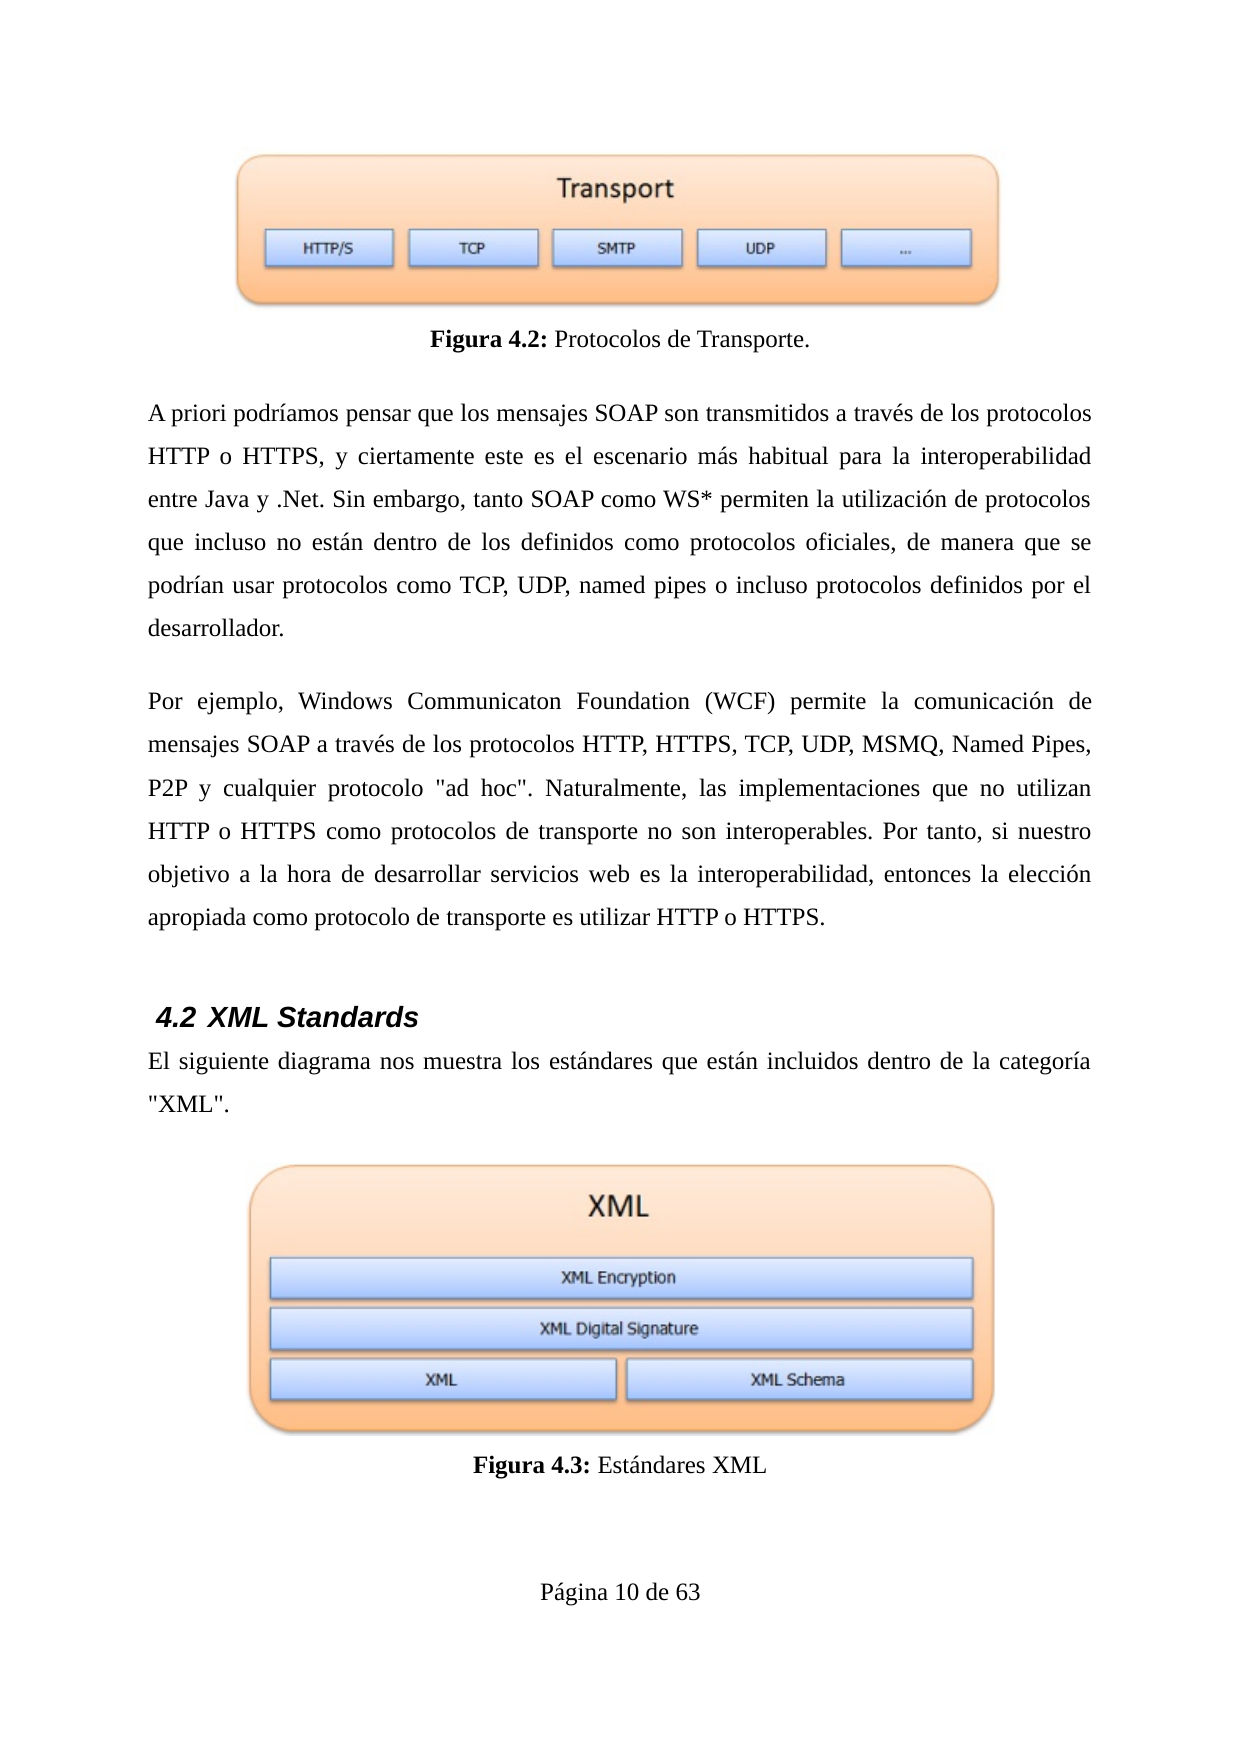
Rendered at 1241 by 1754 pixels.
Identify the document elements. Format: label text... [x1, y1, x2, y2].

picture [234, 147, 1007, 311]
text El siguiente diagrama nos muestra los estándares que están incluidos dentro de la categoría "XML". [148, 1046, 1093, 1118]
subtitle XML Standards [148, 1000, 1093, 1034]
picture [245, 1162, 995, 1436]
text Figura 4.2: Protocolos de Transporte. [148, 148, 1093, 353]
text Figura 4.3: Estándares XML [148, 1162, 1093, 1479]
text Por ejemplo, Windows Communicaton Foundation (WCF) permite la comunicación de mensajes SOAP a través de los protocolos HTTP, HTTPS, TCP, UDP, MSMQ, Named Pipes, P2P y cualquier protocolo "ad hoc". Naturalmente, las implementaciones que no utilizan HTTP o HTTPS como protocolos de transporte no son interoperables. Por tanto, si nuestro objetivo a la hora de desarrollar servicios web es la interoperabilidad, entonces la elección apropiada como protocolo de transporte es utilizar HTTP o HTTPS. [148, 686, 1093, 931]
text A priori podríamos pensar que los mensajes SOAP son transmitidos a través de los protocolos HTTP o HTTPS, y ciertamente este es el escenario más habitual para la interoperabilidad entre Java y .Net. Sin embargo, tanto SOAP como WS* permiten la utilización de protocolos que incluso no están dentro de los definidos como protocolos oficiales, de manera que se podrían usar protocolos como TCP, UDP, named pipes o incluso protocolos definidos por el desarrollador. [148, 398, 1093, 642]
